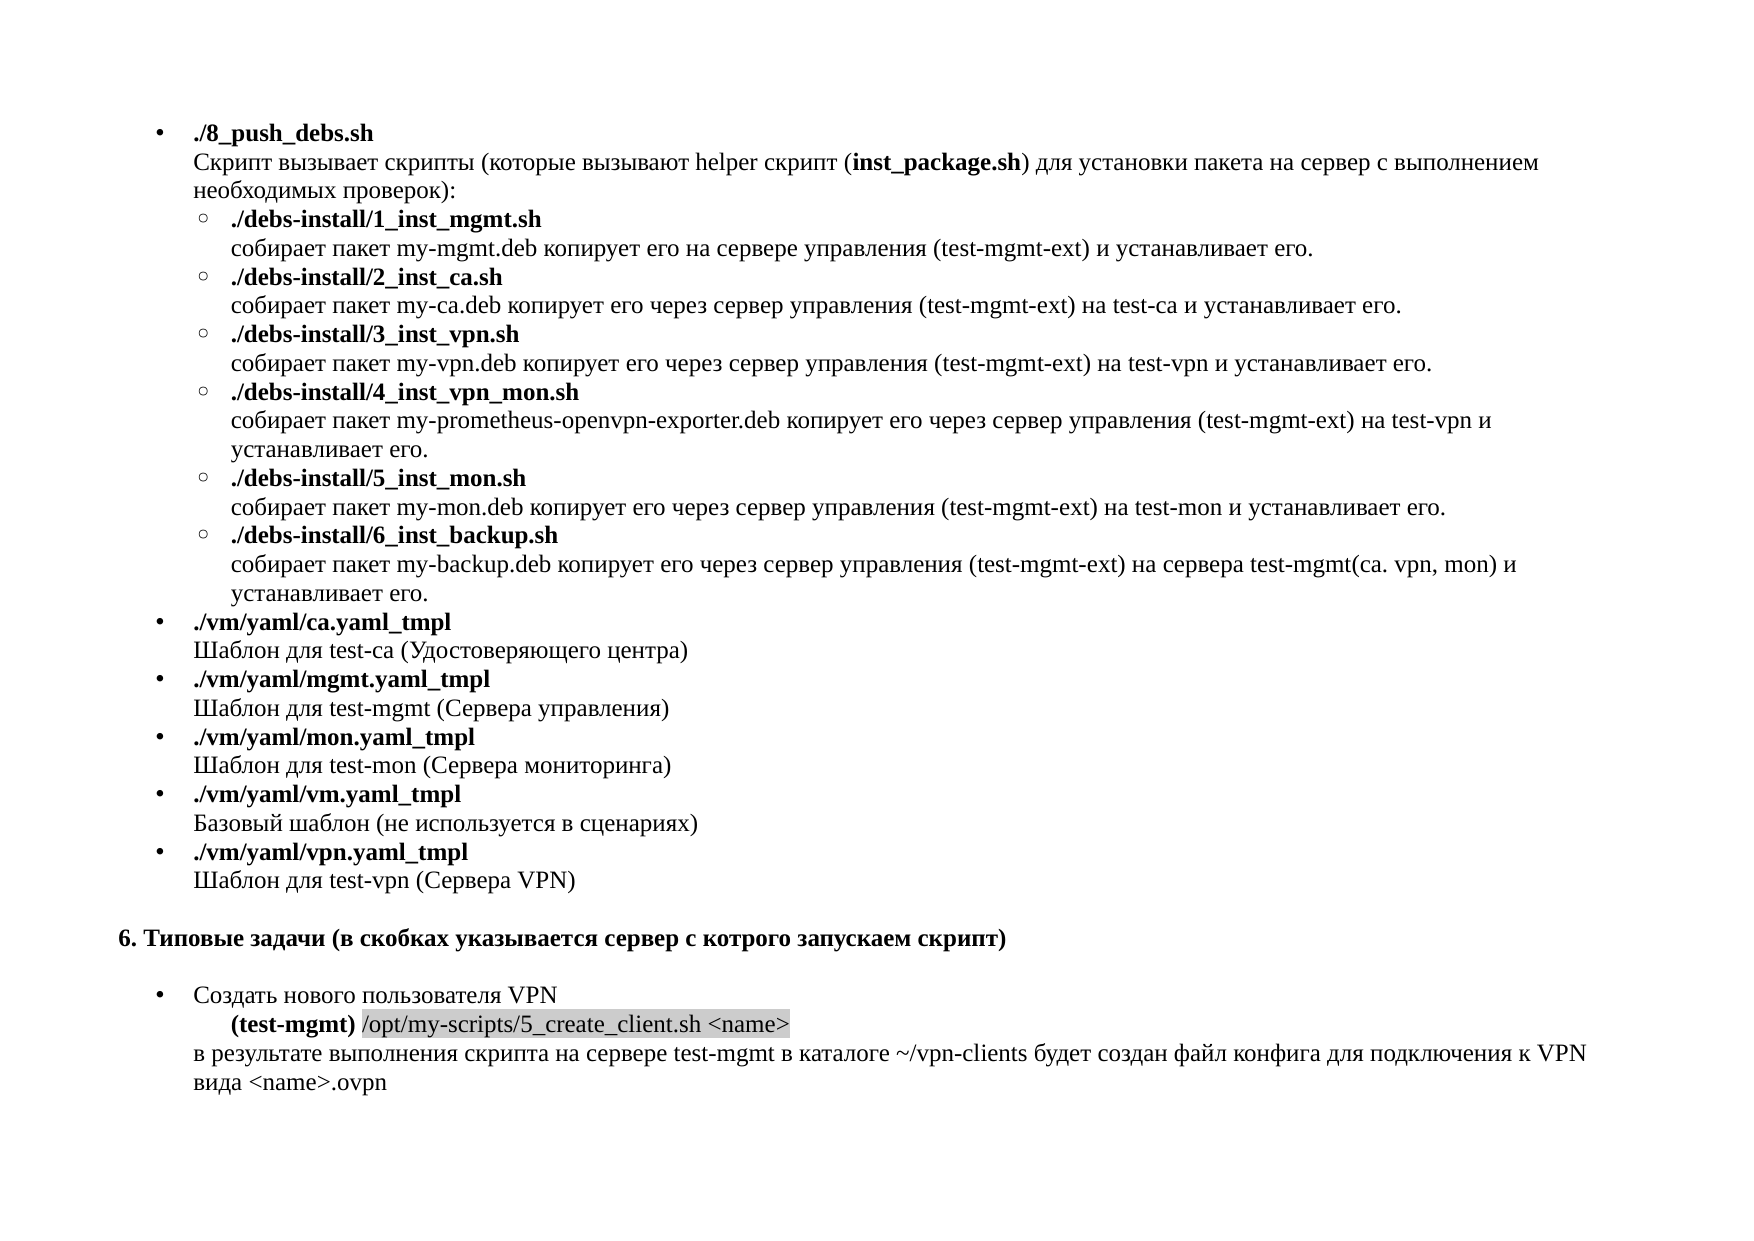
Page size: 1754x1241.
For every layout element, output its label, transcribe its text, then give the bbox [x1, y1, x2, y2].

list собирает пакет my-ca.deb копирует его через сервер управления (test-mgmt-ext) на test-ca и устанавливает его. [193, 291, 1636, 319]
list ./debs-install/2_inst_ca.sh [193, 262, 1636, 291]
list собирает пакет my-mon.deb копирует его через сервер управления (test-mgmt-ext) на test-mon и устанавливает его. [193, 492, 1636, 521]
list собирает пакет my-mgmt.deb копирует его на сервере управления (test-mgmt-ext) и устанавливает его. [193, 233, 1636, 262]
list Шаблон для test-vpn (Сервера VPN) [156, 866, 1636, 894]
list ./vm/yaml/vm.yaml_tmpl [156, 779, 1636, 808]
list Базовый шаблон (не используется в сценариях) [156, 808, 1636, 837]
list Создать нового пользователя VPN [156, 981, 1636, 1009]
list Скрипт вызывает скрипты (которые вызывают helper скрипт (inst_package.sh) для установки пакета на сервер с выполнением необходимых проверок): [156, 147, 1636, 204]
list Шаблон для test-mon (Сервера мониторинга) [156, 751, 1636, 779]
list ./vm/yaml/mgmt.yaml_tmpl [156, 664, 1636, 693]
list ./debs-install/5_inst_mon.sh [193, 463, 1636, 492]
list (test-mgmt) /opt/my-scripts/5_create_client.sh <name> [193, 1009, 1636, 1038]
list Шаблон для test-ca (Удостоверяющего центра) [156, 636, 1636, 664]
list ./vm/yaml/ca.yaml_tmpl [156, 607, 1636, 636]
list собирает пакет my-vpn.deb копирует его через сервер управления (test-mgmt-ext) на test-vpn и устанавливает его. [193, 348, 1636, 377]
text 6. Типовые задачи (в скобках указывается сервер с котрого запускаем скрипт) [118, 923, 1636, 952]
list собирает пакет my-backup.deb копирует его через сервер управления (test-mgmt-ext) на сервера test-mgmt(ca. vpn, mon) и устанавливает его. [193, 549, 1636, 607]
list ./debs-install/1_inst_mgmt.sh [193, 204, 1636, 233]
list ./8_push_debs.sh [156, 118, 1636, 147]
list ./vm/yaml/vpn.yaml_tmpl [156, 837, 1636, 866]
list Шаблон для test-mgmt (Сервера управления) [156, 693, 1636, 722]
list ./vm/yaml/mon.yaml_tmpl [156, 722, 1636, 751]
list ./debs-install/3_inst_vpn.sh [193, 319, 1636, 348]
list ./debs-install/6_inst_backup.sh [193, 521, 1636, 549]
list ./debs-install/4_inst_vpn_mon.sh [193, 377, 1636, 406]
list собирает пакет my-prometheus-openvpn-exporter.deb копирует его через сервер управления (test-mgmt-ext) на test-vpn и устанавливает его. [193, 406, 1636, 463]
list в результате выполнения скрипта на сервере test-mgmt в каталоге ~/vpn-clients будет создан файл конфига для подключения к VPN вида <name>.ovpn [156, 1038, 1636, 1096]
